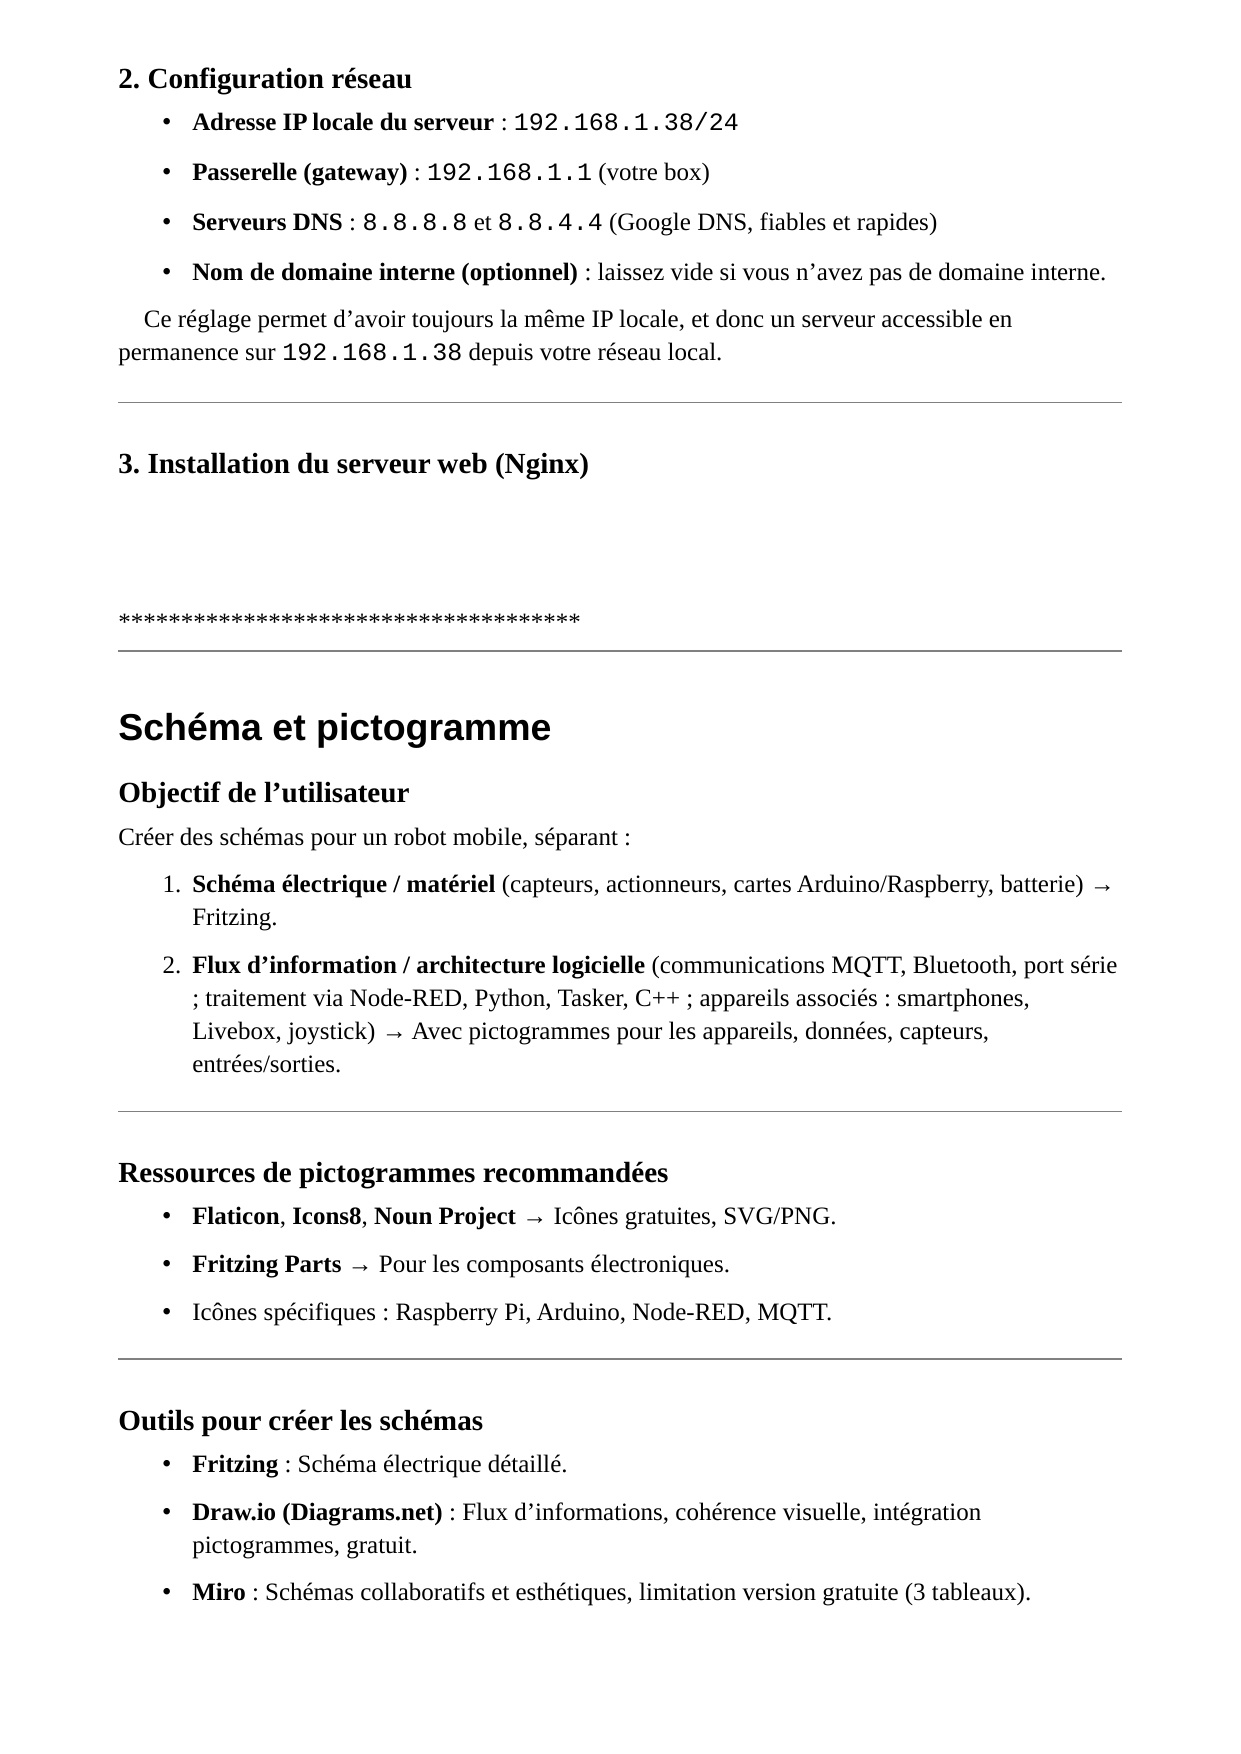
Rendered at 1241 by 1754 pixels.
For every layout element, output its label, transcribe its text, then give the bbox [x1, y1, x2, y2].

subtitle Objectif de l’utilisateur [118, 776, 1122, 809]
text ************************************* [118, 607, 1122, 636]
list Adresse IP locale du serveur : 192.168.1.38/24 [162, 107, 1122, 138]
list Passerelle (gateway) : 192.168.1.1 (votre box) [162, 157, 1122, 188]
list Icônes spécifiques : Raspberry Pi, Arduino, Node-RED, MQTT. [162, 1297, 1122, 1325]
list Schéma électrique / matériel (capteurs, actionneurs, cartes Arduino/Raspberry, batterie) → Fritzing. [162, 869, 1122, 931]
list Miro : Schémas collaboratifs et esthétiques, limitation version gratuite (3 tableaux). [162, 1577, 1122, 1606]
list Fritzing Parts → Pour les composants électroniques. [162, 1249, 1122, 1278]
text Créer des schémas pour un robot mobile, séparant : [118, 822, 1122, 850]
list Serveurs DNS : 8.8.8.8 et 8.8.4.4 (Google DNS, fiables et rapides) [162, 207, 1122, 238]
text 🔑 Ce réglage permet d’avoir toujours la même IP locale, et donc un serveur accessible en permanence sur 192.168.1.38 depuis votre réseau local. [118, 304, 1122, 368]
subtitle 2. Configuration réseau [118, 61, 1122, 94]
list Flaticon, Icons8, Noun Project → Icônes gratuites, SVG/PNG. [162, 1201, 1122, 1230]
subtitle Schéma et pictogramme [118, 705, 1122, 748]
subtitle Outils pour créer les schémas [118, 1403, 1122, 1437]
list Fritzing : Schéma électrique détaillé. [162, 1449, 1122, 1478]
list Draw.io (Diagrams.net) : Flux d’informations, cohérence visuelle, intégration pictogrammes, gratuit. [162, 1497, 1122, 1558]
list Flux d’information / architecture logicielle (communications MQTT, Bluetooth, port série ; traitement via Node-RED, Python, Tasker, C++ ; appareils associés : smartphones, Livebox, joystick) → Avec pictogrammes pour les appareils, données, capteurs, entrées/sorties. [162, 950, 1122, 1078]
list Nom de domaine interne (optionnel) : laissez vide si vous n’avez pas de domaine interne. [162, 257, 1122, 286]
subtitle 3. Installation du serveur web (Nginx) [118, 446, 1122, 480]
subtitle Ressources de pictogrammes recommandées [118, 1155, 1122, 1189]
